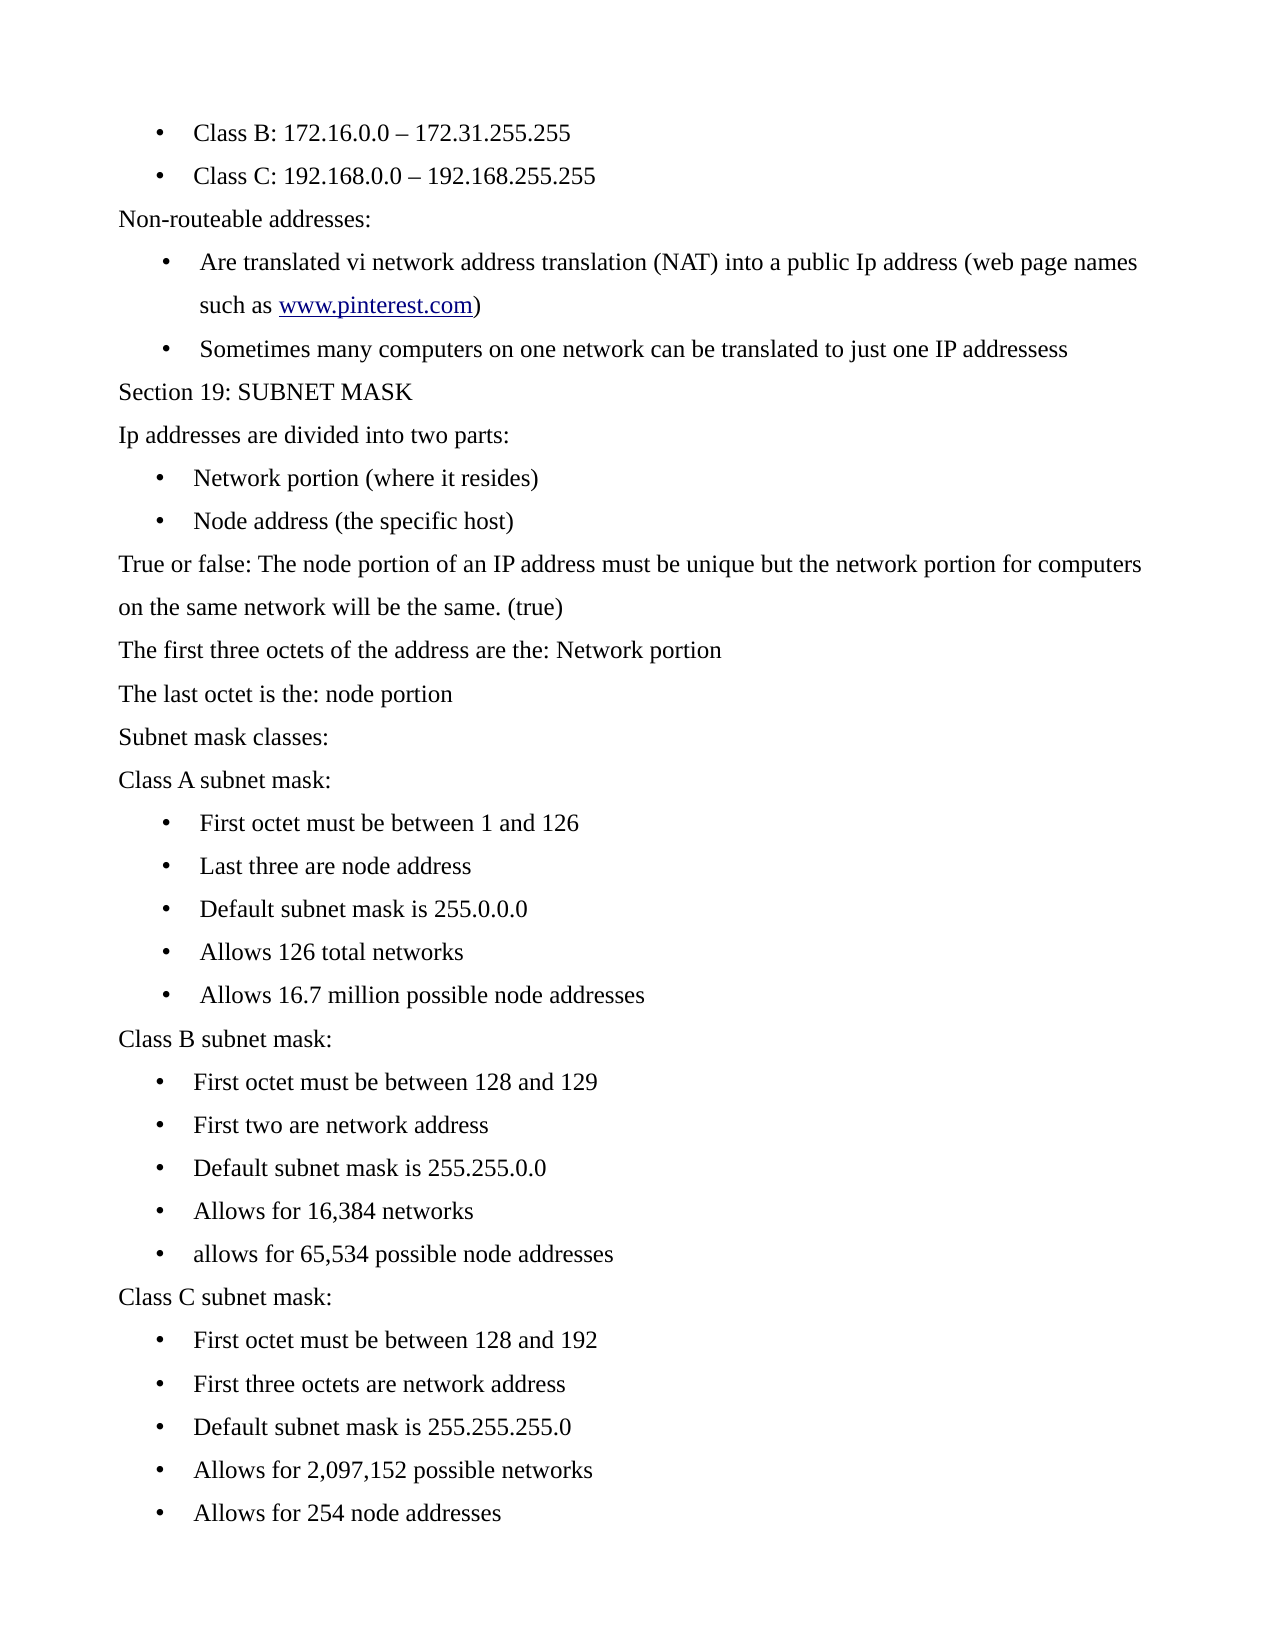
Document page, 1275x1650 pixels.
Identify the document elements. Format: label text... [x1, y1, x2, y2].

list First two are network address [156, 1110, 1157, 1139]
list Node address (the specific host) [156, 506, 1157, 535]
text True or false: The node portion of an IP address must be unique but the network portion for computers on the same network will be the same. (true) [118, 549, 1157, 621]
list Network portion (where it resides) [156, 463, 1157, 492]
text Ip addresses are divided into two parts: [118, 420, 1157, 449]
list First three octets are network address [156, 1369, 1157, 1397]
list Default subnet mask is 255.255.255.0 [156, 1412, 1157, 1441]
text Subnet mask classes: [118, 722, 1157, 751]
list Allows 16.7 million possible node addresses [162, 981, 1157, 1009]
list Default subnet mask is 255.255.0.0 [156, 1153, 1157, 1182]
list First octet must be between 1 and 126 [162, 808, 1157, 837]
list First octet must be between 128 and 192 [156, 1326, 1157, 1354]
list Allows for 254 node addresses [156, 1498, 1157, 1527]
list Class B: 172.16.0.0 – 172.31.255.255 [156, 118, 1157, 147]
list allows for 65,534 possible node addresses [156, 1239, 1157, 1268]
text The first three octets of the address are the: Network portion [118, 636, 1157, 664]
text Class A subnet mask: [118, 765, 1157, 794]
list Sometimes many computers on one network can be translated to just one IP addressess [162, 334, 1157, 362]
list Allows 126 total networks [162, 937, 1157, 966]
text Section 19: SUBNET MASK [118, 377, 1157, 406]
text The last octet is the: node portion [118, 679, 1157, 707]
list Default subnet mask is 255.0.0.0 [162, 894, 1157, 923]
list Allows for 16,384 networks [156, 1196, 1157, 1225]
list Are translated vi network address translation (NAT) into a public Ip address (web page names such as www.pinterest.com) [162, 247, 1157, 319]
text Class B subnet mask: [118, 1024, 1157, 1052]
list Allows for 2,097,152 possible networks [156, 1455, 1157, 1484]
list First octet must be between 128 and 129 [156, 1067, 1157, 1096]
text Class C subnet mask: [118, 1282, 1157, 1311]
list Class C: 192.168.0.0 – 192.168.255.255 [156, 161, 1157, 190]
list Last three are node address [162, 851, 1157, 880]
text Non-routeable addresses: [118, 204, 1157, 233]
